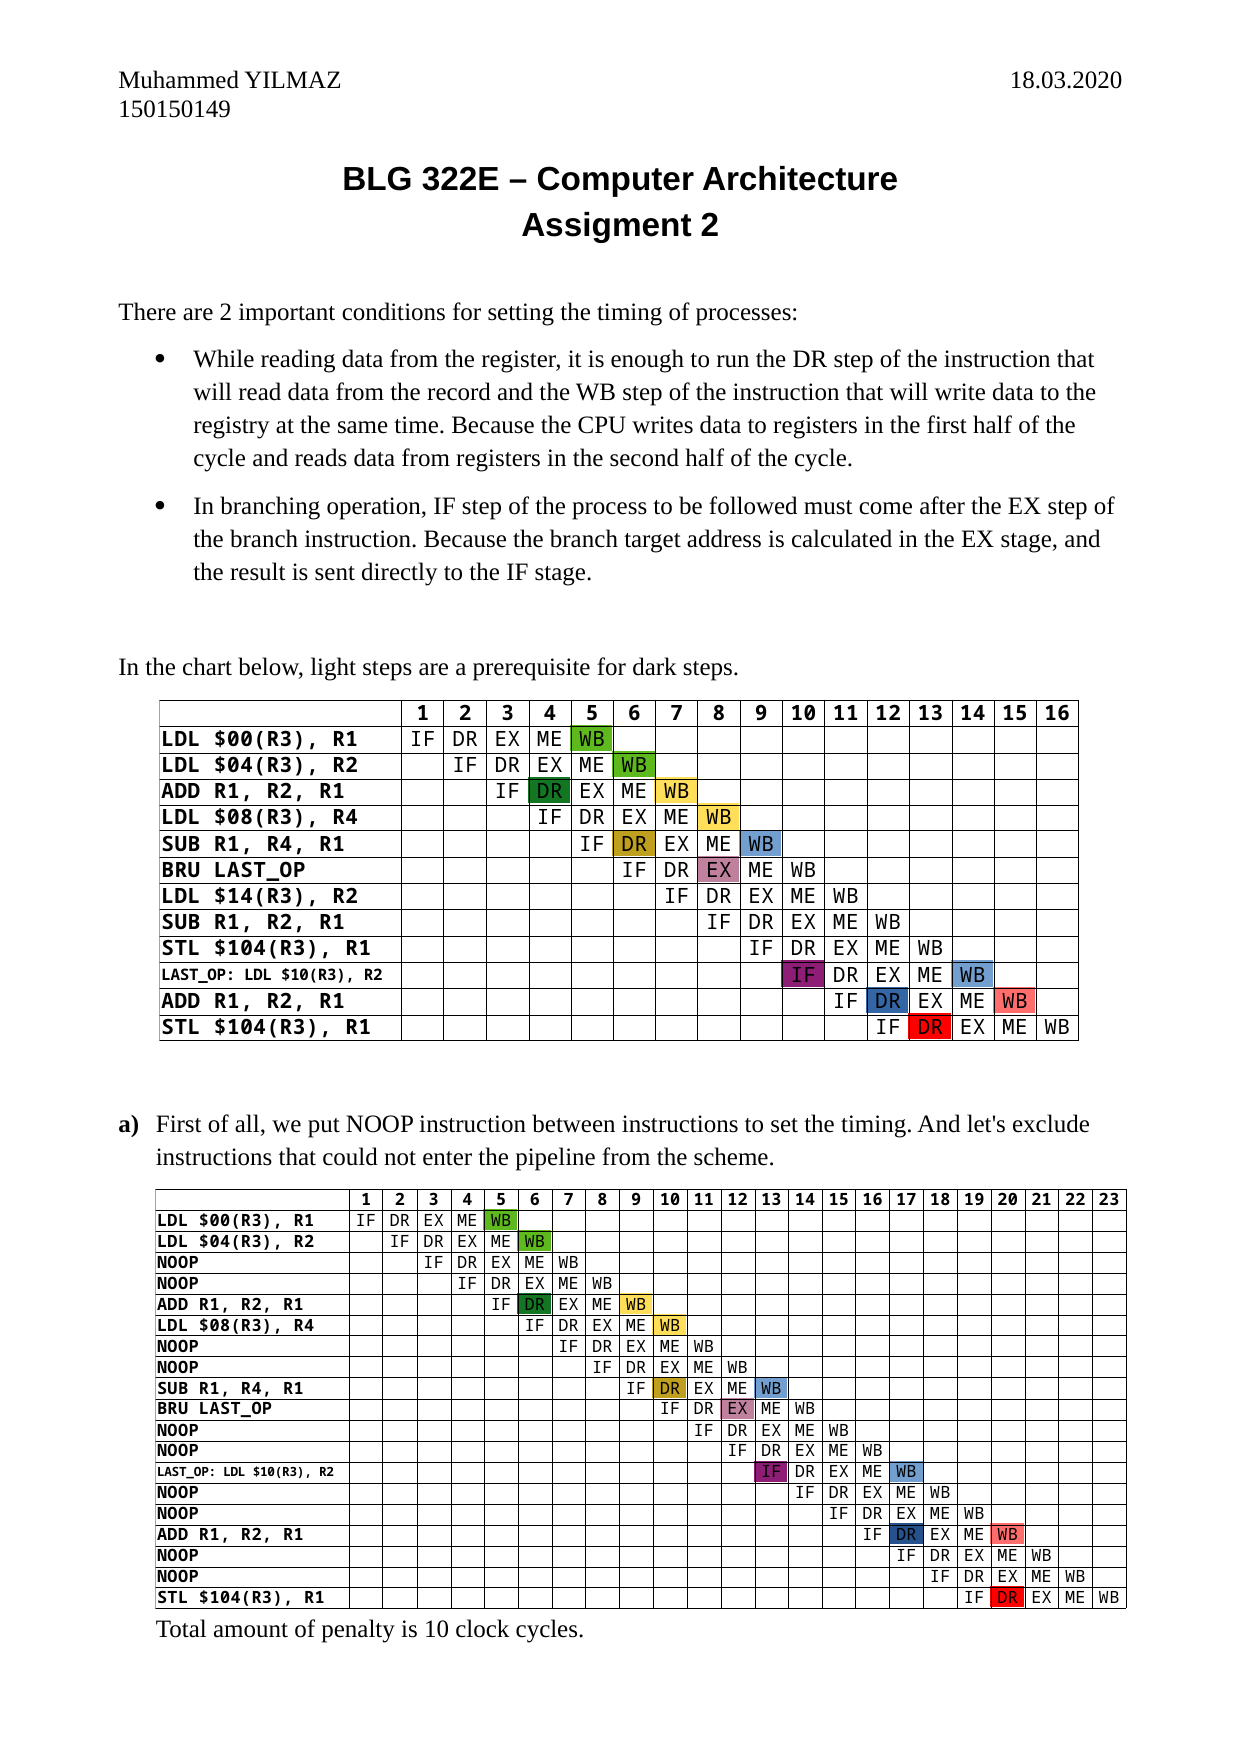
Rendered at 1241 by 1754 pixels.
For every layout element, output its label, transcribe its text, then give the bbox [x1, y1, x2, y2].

text Total amount of penalty is 10 clock cycles. [156, 1316, 349, 1335]
list First of all, we put NOOP instruction between instructions to set the timing. And let's exclude instructions that could not enter the pipeline from the scheme. [118, 1109, 1122, 1170]
text Total amount of penalty is 10 clock cycles. [156, 1505, 349, 1525]
text Total amount of penalty is 10 clock cycles. [156, 1484, 349, 1504]
text Total amount of penalty is 10 clock cycles. [156, 1526, 349, 1546]
text Total amount of penalty is 10 clock cycles. [156, 1253, 349, 1273]
text Total amount of penalty is 10 clock cycles. [156, 1421, 349, 1441]
subtitle Assigment 2 [118, 205, 1122, 243]
text Total amount of penalty is 10 clock cycles. [156, 1336, 349, 1356]
list In branching operation, IF step of the process to be followed must come after the EX step of the branch instruction. Because the branch target address is calculated in the EX stage, and the result is sent directly to the IF stage. [156, 491, 1122, 586]
subtitle BLG 322E – Computer Architecture [118, 159, 1122, 198]
text Total amount of penalty is 10 clock cycles. [156, 1588, 349, 1608]
text Total amount of penalty is 10 clock cycles. [156, 1547, 349, 1567]
text Total amount of penalty is 10 clock cycles. [156, 1378, 349, 1399]
text Total amount of penalty is 10 clock cycles. [156, 1442, 349, 1462]
text Total amount of penalty is 10 clock cycles. [156, 1274, 349, 1294]
text Total amount of penalty is 10 clock cycles. [156, 1211, 349, 1231]
text Total amount of penalty is 10 clock cycles. [156, 1609, 1122, 1643]
text Total amount of penalty is 10 clock cycles. [156, 1190, 349, 1210]
text Total amount of penalty is 10 clock cycles. [156, 1232, 349, 1252]
text In the chart below, light steps are a prerequisite for dark steps. [118, 652, 1122, 681]
text There are 2 important conditions for setting the timing of processes: [118, 297, 1122, 326]
text Total amount of penalty is 10 clock cycles. [156, 1357, 349, 1377]
text Total amount of penalty is 10 clock cycles. [156, 1400, 349, 1420]
list While reading data from the register, it is enough to run the DR step of the instruction that will read data from the record and the WB step of the instruction that will write data to the registry at the same time. Because the CPU writes data to registers in the first half of the cycle and reads data from registers in the second half of the cycle. [156, 344, 1122, 472]
text Total amount of penalty is 10 clock cycles. [156, 1463, 349, 1483]
text Total amount of penalty is 10 clock cycles. [156, 1568, 349, 1587]
text Total amount of penalty is 10 clock cycles. [156, 1295, 349, 1315]
